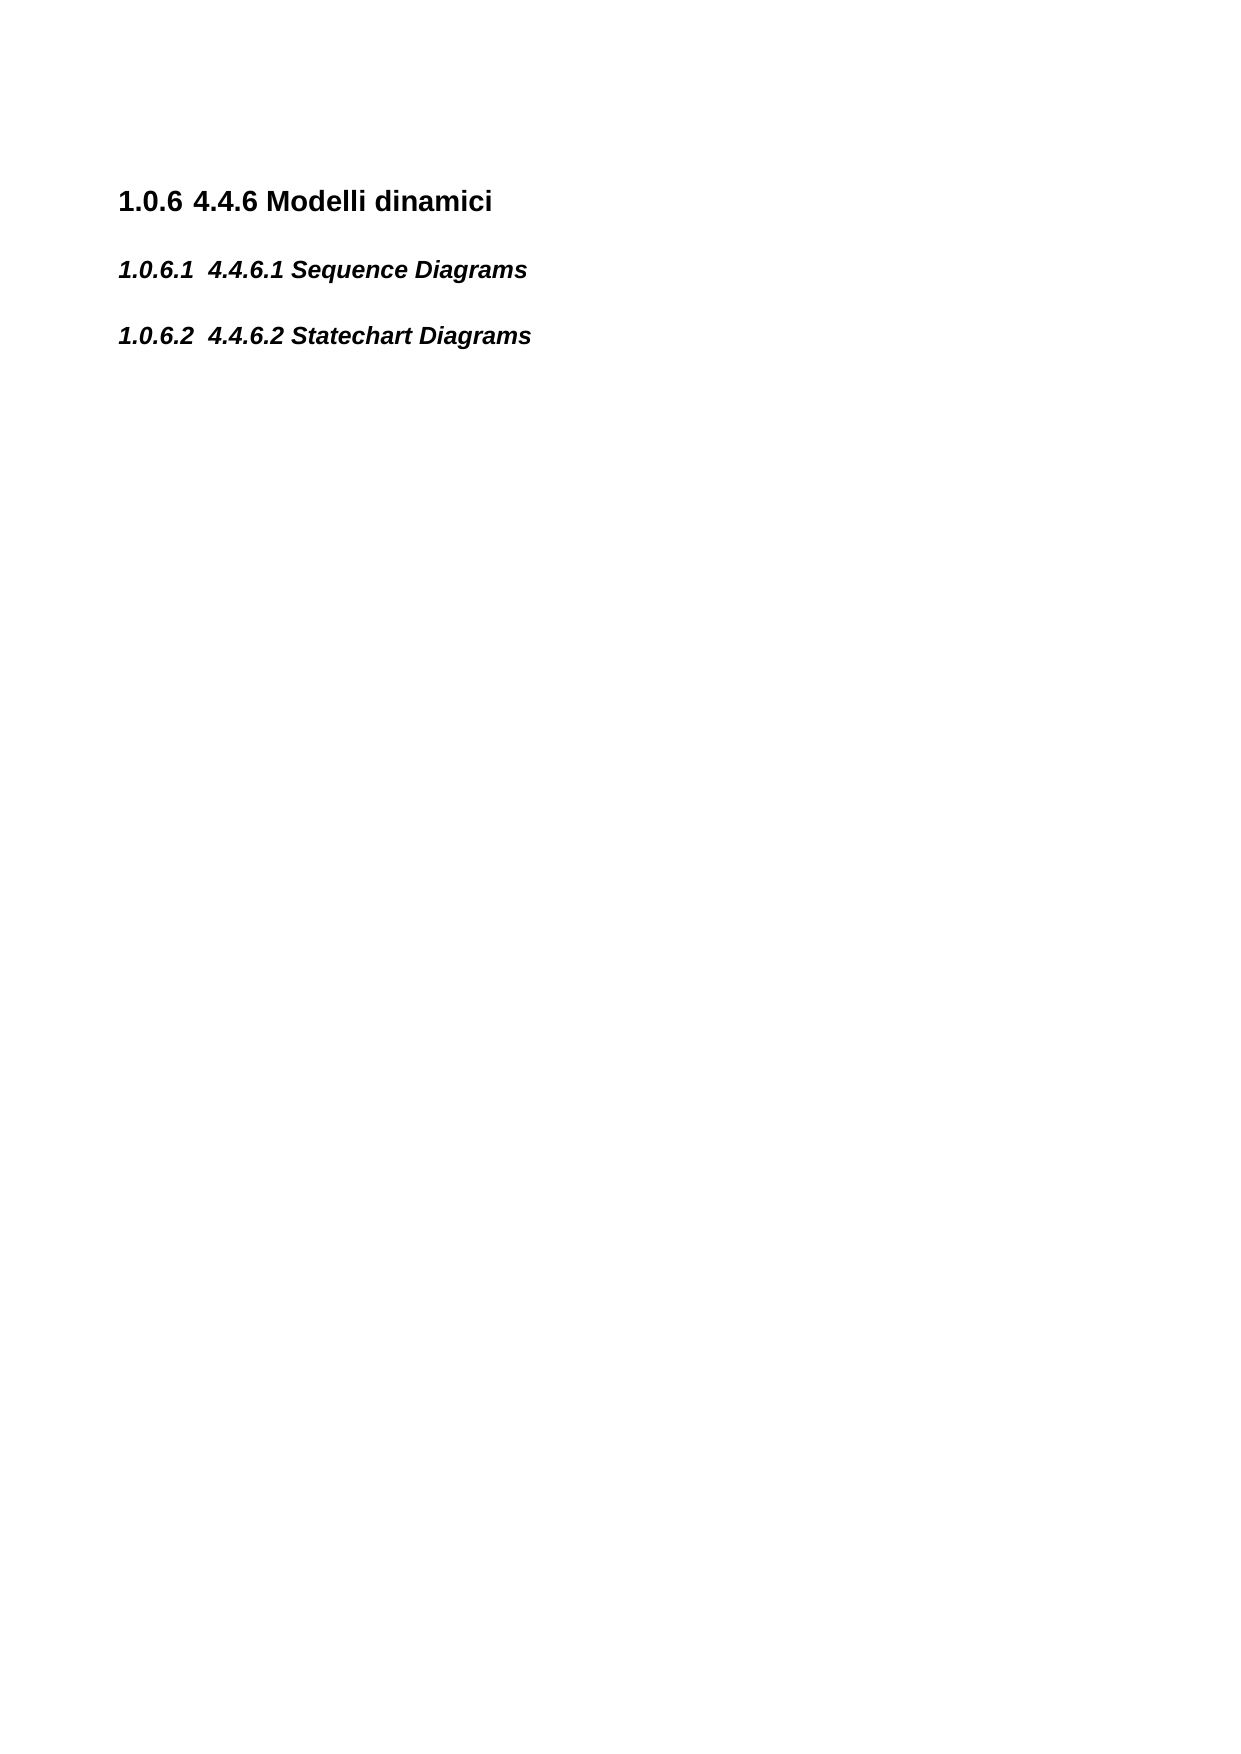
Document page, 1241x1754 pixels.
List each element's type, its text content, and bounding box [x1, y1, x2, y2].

subtitle 4.4.6.1 Sequence Diagrams [118, 255, 1122, 284]
subtitle 4.4.6 Modelli dinamici [118, 184, 1122, 218]
subtitle 4.4.6.2 Statechart Diagrams [118, 321, 1122, 350]
